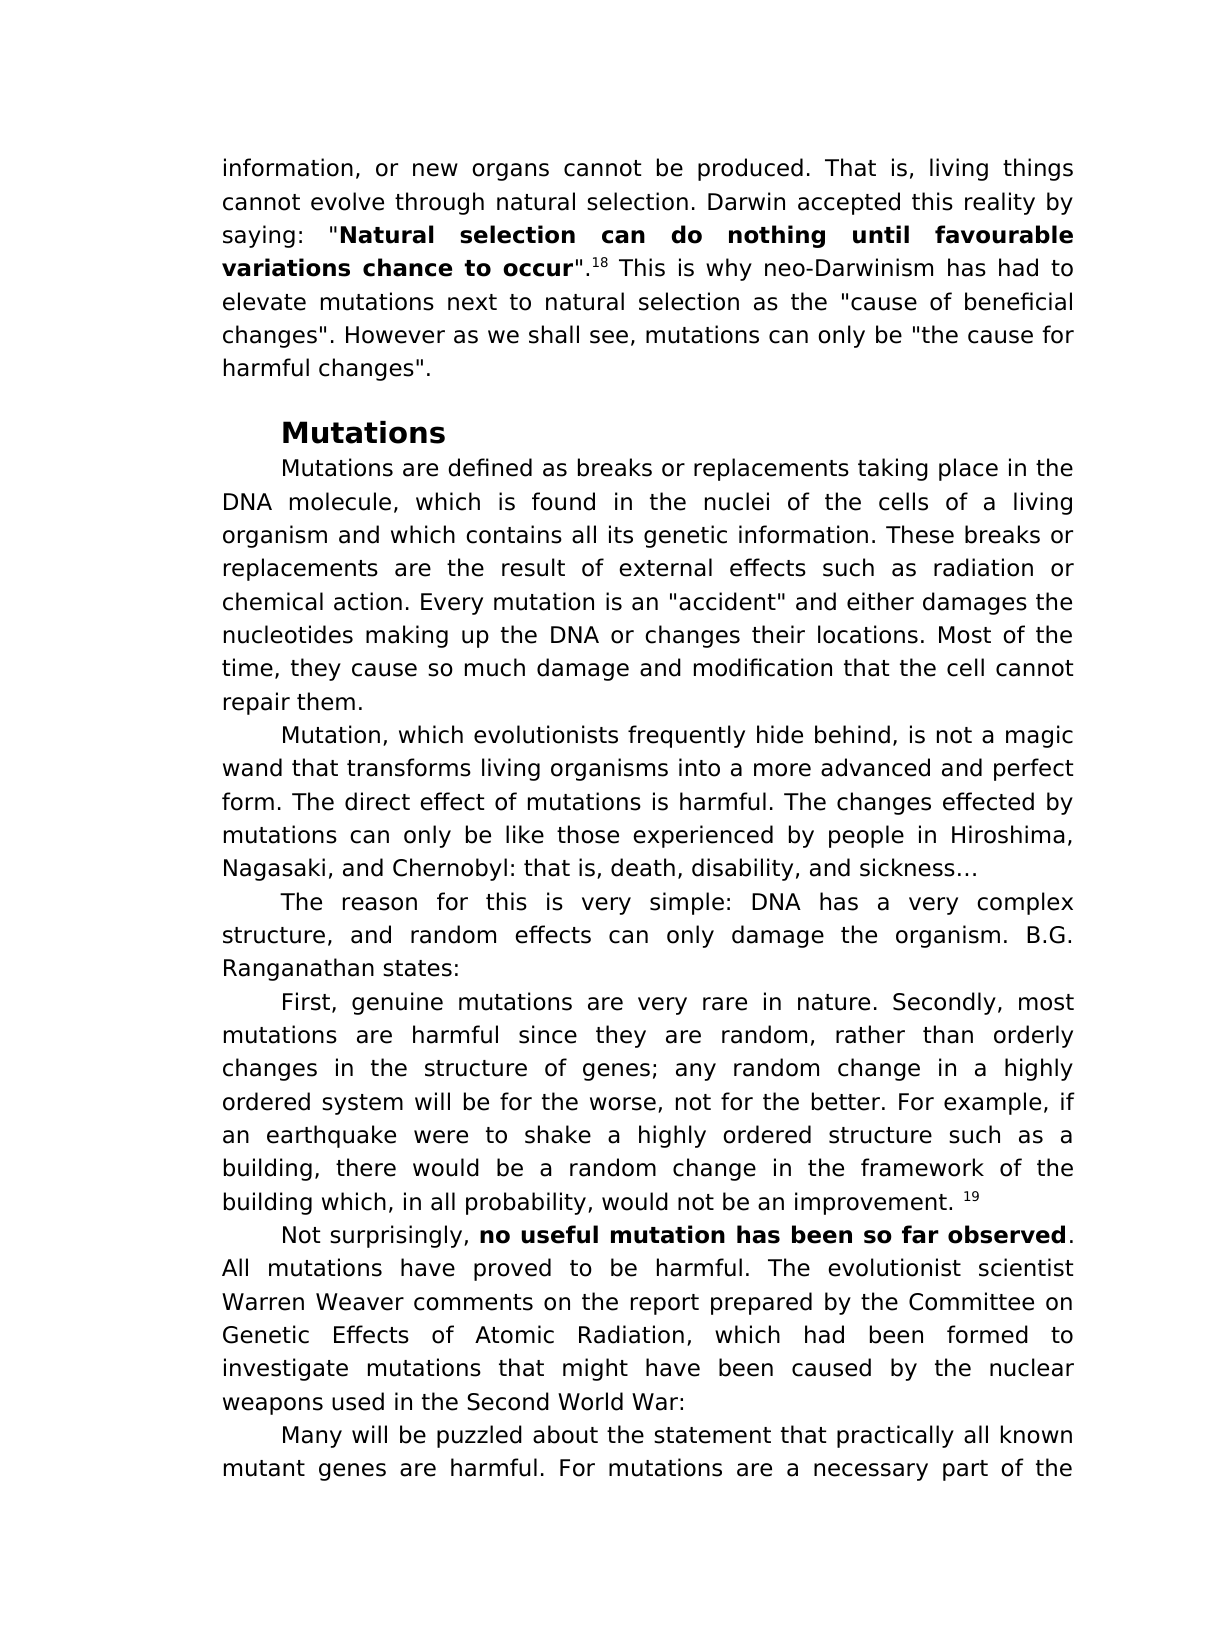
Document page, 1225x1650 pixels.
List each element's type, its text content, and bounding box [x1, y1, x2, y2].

text The reason for this is very simple: DNA has a very complex structure, and random effects can only damage the organism. B.G. Ranganathan states: [222, 883, 1075, 983]
text Not surprisingly, no useful mutation has been so far observed. All mutations have proved to be harmful. The evolutionist scientist Warren Weaver comments on the report prepared by the Committee on Genetic Effects of Atomic Radiation, which had been formed to investigate mutations that might have been caused by the nuclear weapons used in the Second World War: [222, 1217, 1075, 1417]
text information, or new organs cannot be produced. That is, living things cannot evolve through natural selection. Darwin accepted this reality by saying: "Natural selection can do nothing until favourable variations chance to occur".18 This is why neo-Darwinism has had to elevate mutations next to natural selection as the "cause of beneficial changes". However as we shall see, mutations can only be "the cause for harmful changes". [222, 150, 1075, 383]
text Mutation, which evolutionists frequently hide behind, is not a magic wand that transforms living organisms into a more advanced and perfect form. The direct effect of mutations is harmful. The changes effected by mutations can only be like those experienced by people in Hiroshima, Nagasaki, and Chernobyl: that is, death, disability, and sickness… [222, 717, 1075, 883]
text Mutations [222, 417, 1075, 450]
text First, genuine mutations are very rare in nature. Secondly, most mutations are harmful since they are random, rather than orderly changes in the structure of genes; any random change in a highly ordered system will be for the worse, not for the better. For example, if an earthquake were to shake a highly ordered structure such as a building, there would be a random change in the framework of the building which, in all probability, would not be an improvement. 19 [222, 983, 1075, 1217]
text Mutations are defined as breaks or replacements taking place in the DNA molecule, which is found in the nuclei of the cells of a living organism and which contains all its genetic information. These breaks or replacements are the result of external effects such as radiation or chemical action. Every mutation is an "accident" and either damages the nucleotides making up the DNA or changes their locations. Most of the time, they cause so much damage and modification that the cell cannot repair them. [222, 450, 1075, 717]
text Many will be puzzled about the statement that practically all known mutant genes are harmful. For mutations are a necessary part of the [222, 1417, 1075, 1483]
